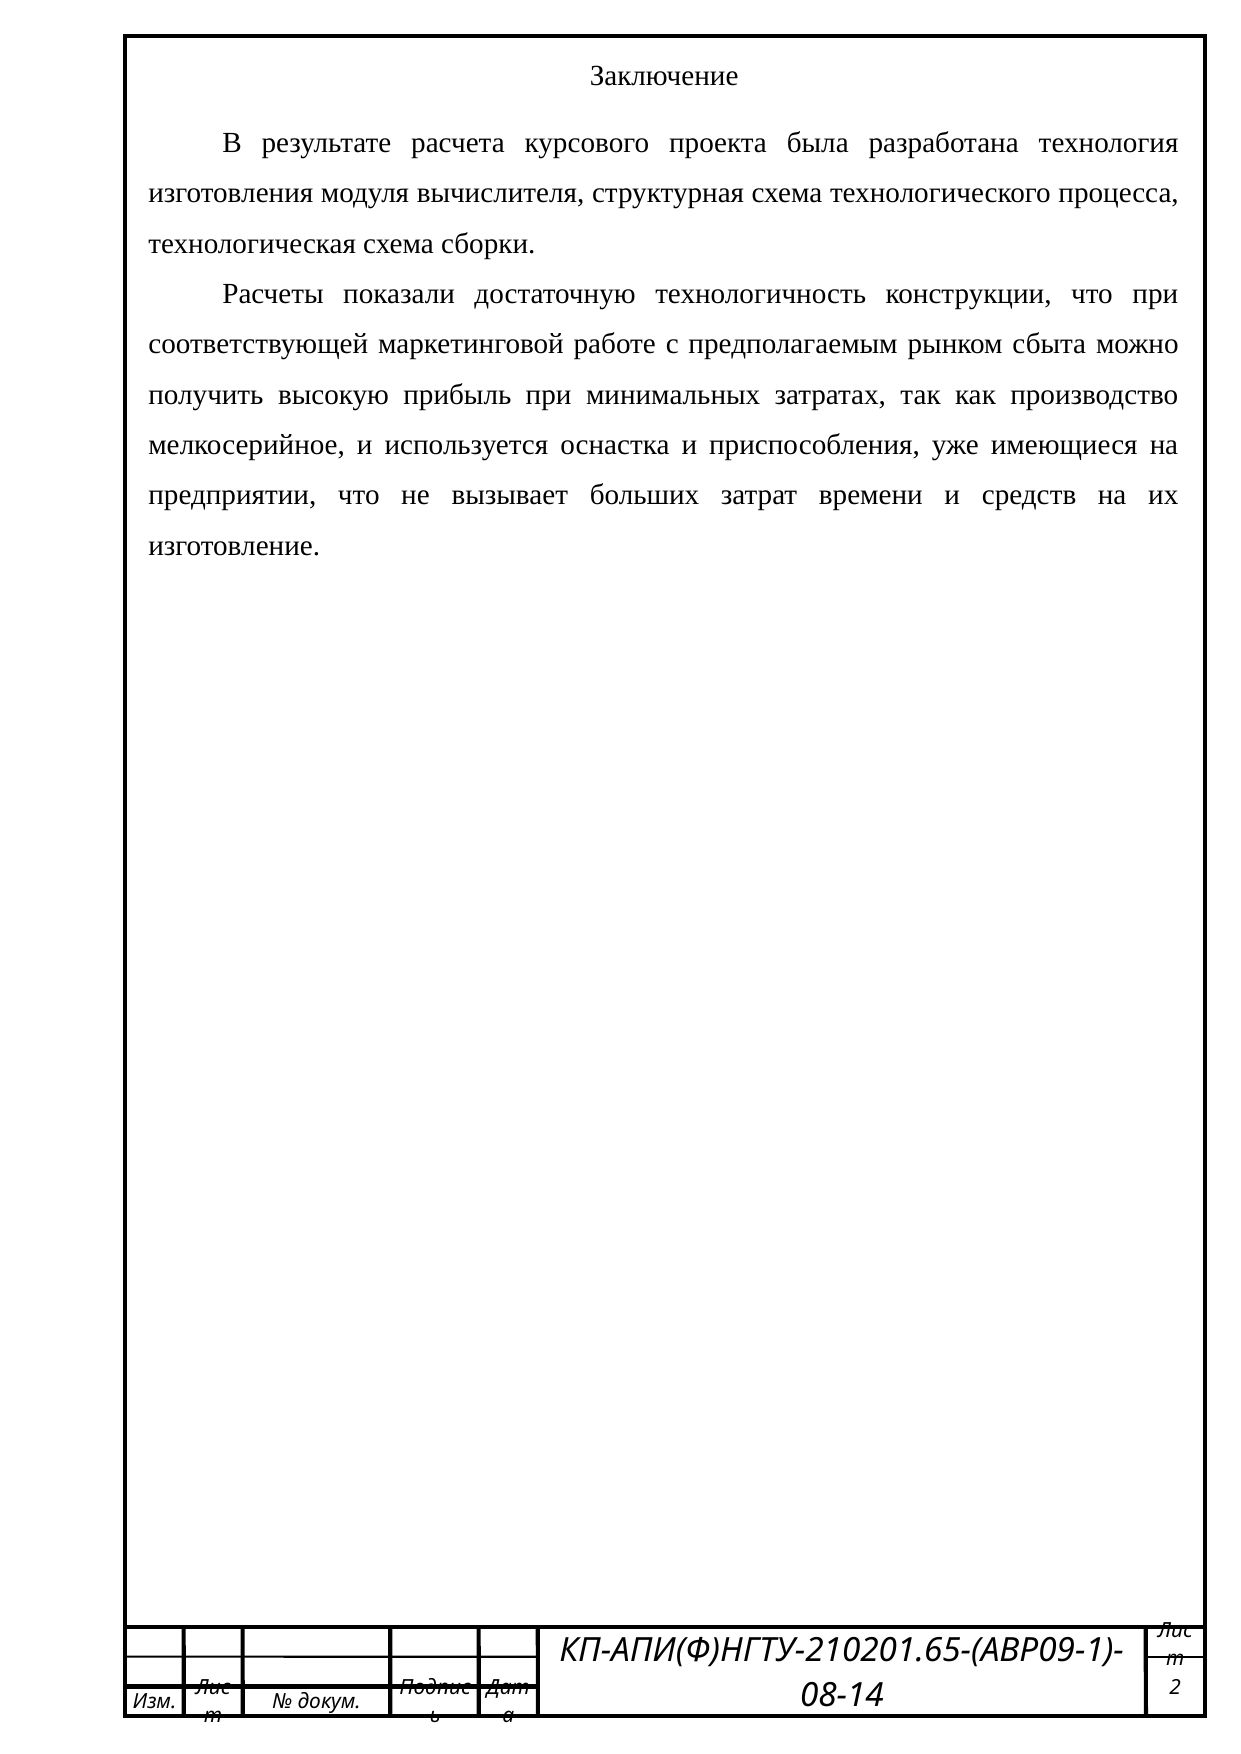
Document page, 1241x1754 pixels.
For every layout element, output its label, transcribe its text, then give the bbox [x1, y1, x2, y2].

text Заключение [148, 58, 1179, 92]
text В результате расчета курсового проекта была разработана технология изготовления модуля вычислителя, структурная схема технологического процесса, технологическая схема сборки. [148, 125, 1179, 259]
text Расчеты показали достаточную технологичность конструкции, что при соответствующей маркетинговой работе с предполагаемым рынком сбыта можно получить высокую прибыль при минимальных затратах, так как производство мелкосерийное, и используется оснастка и приспособления, уже имеющиеся на предприятии, что не вызывает больших затрат времени и средств на их изготовление. [148, 276, 1179, 561]
